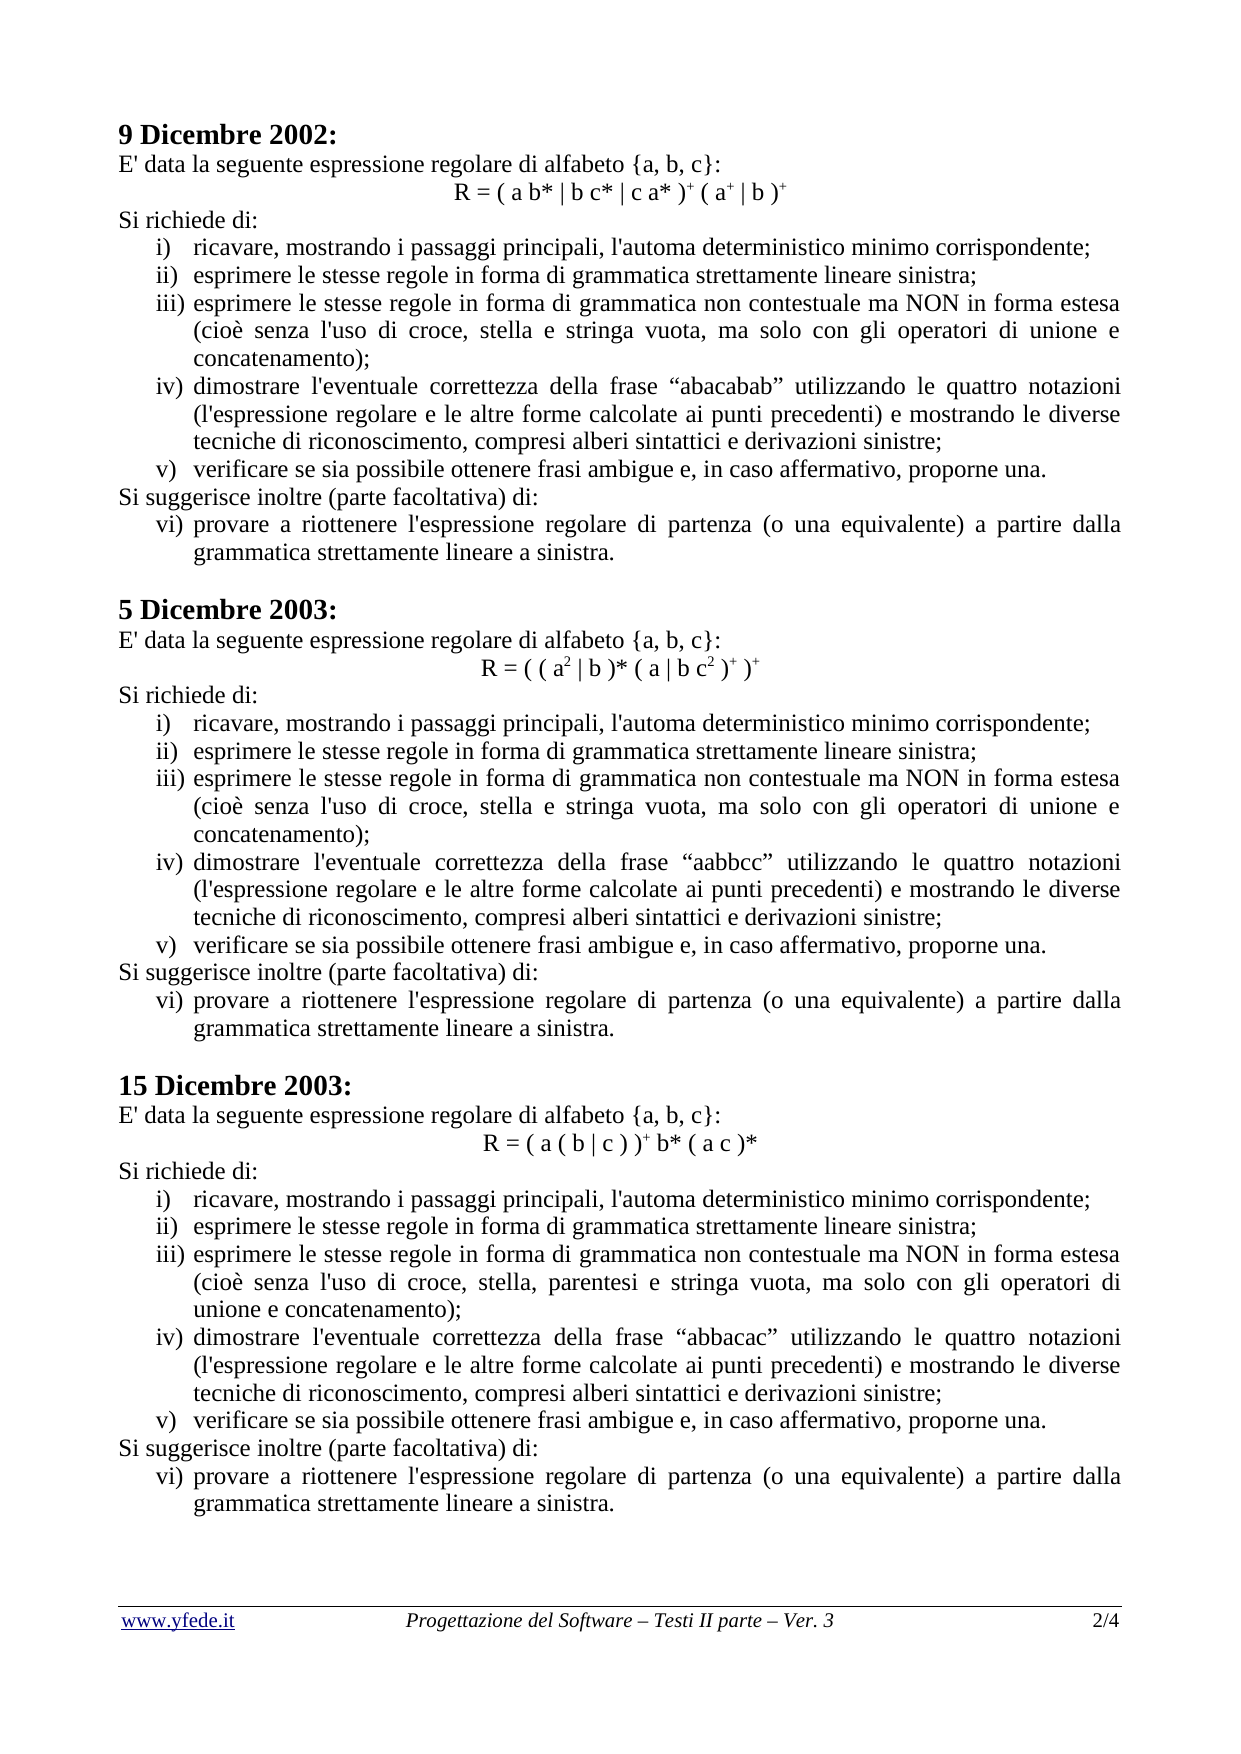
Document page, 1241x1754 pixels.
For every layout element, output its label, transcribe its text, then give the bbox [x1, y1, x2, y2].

text Si suggerisce inoltre (parte facoltativa) di: [118, 958, 1122, 986]
text Si suggerisce inoltre (parte facoltativa) di: [118, 1434, 1122, 1462]
list ricavare, mostrando i passaggi principali, l'automa deterministico minimo corrispondente; [156, 1185, 1122, 1212]
list ricavare, mostrando i passaggi principali, l'automa deterministico minimo corrispondente; [156, 233, 1122, 261]
text Si richiede di: [118, 206, 1122, 233]
list dimostrare l'eventuale correttezza della frase “abacabab” utilizzando le quattro notazioni (l'espressione regolare e le altre forme calcolate ai punti precedenti) e mostrando le diverse tecniche di riconoscimento, compresi alberi sintattici e derivazioni sinistre; [156, 372, 1122, 455]
list verificare se sia possibile ottenere frasi ambigue e, in caso affermativo, proporne una. [156, 455, 1122, 483]
text E' data la seguente espressione regolare di alfabeto {a, b, c}: [118, 1102, 1122, 1129]
list dimostrare l'eventuale correttezza della frase “aabbcc” utilizzando le quattro notazioni (l'espressione regolare e le altre forme calcolate ai punti precedenti) e mostrando le diverse tecniche di riconoscimento, compresi alberi sintattici e derivazioni sinistre; [156, 848, 1122, 931]
list verificare se sia possibile ottenere frasi ambigue e, in caso affermativo, proporne una. [156, 1406, 1122, 1434]
text Si richiede di: [118, 1157, 1122, 1185]
list ricavare, mostrando i passaggi principali, l'automa deterministico minimo corrispondente; [156, 709, 1122, 737]
list dimostrare l'eventuale correttezza della frase “abbacac” utilizzando le quattro notazioni (l'espressione regolare e le altre forme calcolate ai punti precedenti) e mostrando le diverse tecniche di riconoscimento, compresi alberi sintattici e derivazioni sinistre; [156, 1323, 1122, 1406]
text R = ( ( a2 | b )* ( a | b c2 )+ )+ [118, 654, 1122, 681]
list verificare se sia possibile ottenere frasi ambigue e, in caso affermativo, proporne una. [156, 931, 1122, 958]
text 15 Dicembre 2003: [118, 1069, 1122, 1102]
list provare a riottenere l'espressione regolare di partenza (o una equivalente) a partire dalla grammatica strettamente lineare a sinistra. [156, 1462, 1122, 1517]
text R = ( a b* | b c* | c a* )+ ( a+ | b )+ [118, 178, 1122, 206]
list provare a riottenere l'espressione regolare di partenza (o una equivalente) a partire dalla grammatica strettamente lineare a sinistra. [156, 511, 1122, 566]
text E' data la seguente espressione regolare di alfabeto {a, b, c}: [118, 626, 1122, 654]
list esprimere le stesse regole in forma di grammatica non contestuale ma NON in forma estesa (cioè senza l'uso di croce, stella, parentesi e stringa vuota, ma solo con gli operatori di unione e concatenamento); [156, 1240, 1122, 1323]
list esprimere le stesse regole in forma di grammatica strettamente lineare sinistra; [156, 737, 1122, 764]
list provare a riottenere l'espressione regolare di partenza (o una equivalente) a partire dalla grammatica strettamente lineare a sinistra. [156, 986, 1122, 1042]
list esprimere le stesse regole in forma di grammatica strettamente lineare sinistra; [156, 261, 1122, 289]
list esprimere le stesse regole in forma di grammatica strettamente lineare sinistra; [156, 1212, 1122, 1240]
list esprimere le stesse regole in forma di grammatica non contestuale ma NON in forma estesa (cioè senza l'uso di croce, stella e stringa vuota, ma solo con gli operatori di unione e concatenamento); [156, 289, 1122, 372]
text Si suggerisce inoltre (parte facoltativa) di: [118, 483, 1122, 511]
text E' data la seguente espressione regolare di alfabeto {a, b, c}: [118, 150, 1122, 178]
text 5 Dicembre 2003: [118, 594, 1122, 626]
list esprimere le stesse regole in forma di grammatica non contestuale ma NON in forma estesa (cioè senza l'uso di croce, stella e stringa vuota, ma solo con gli operatori di unione e concatenamento); [156, 764, 1122, 848]
text Si richiede di: [118, 681, 1122, 709]
text R = ( a ( b | c ) )+ b* ( a c )* [118, 1129, 1122, 1157]
text 9 Dicembre 2002: [118, 118, 1122, 150]
